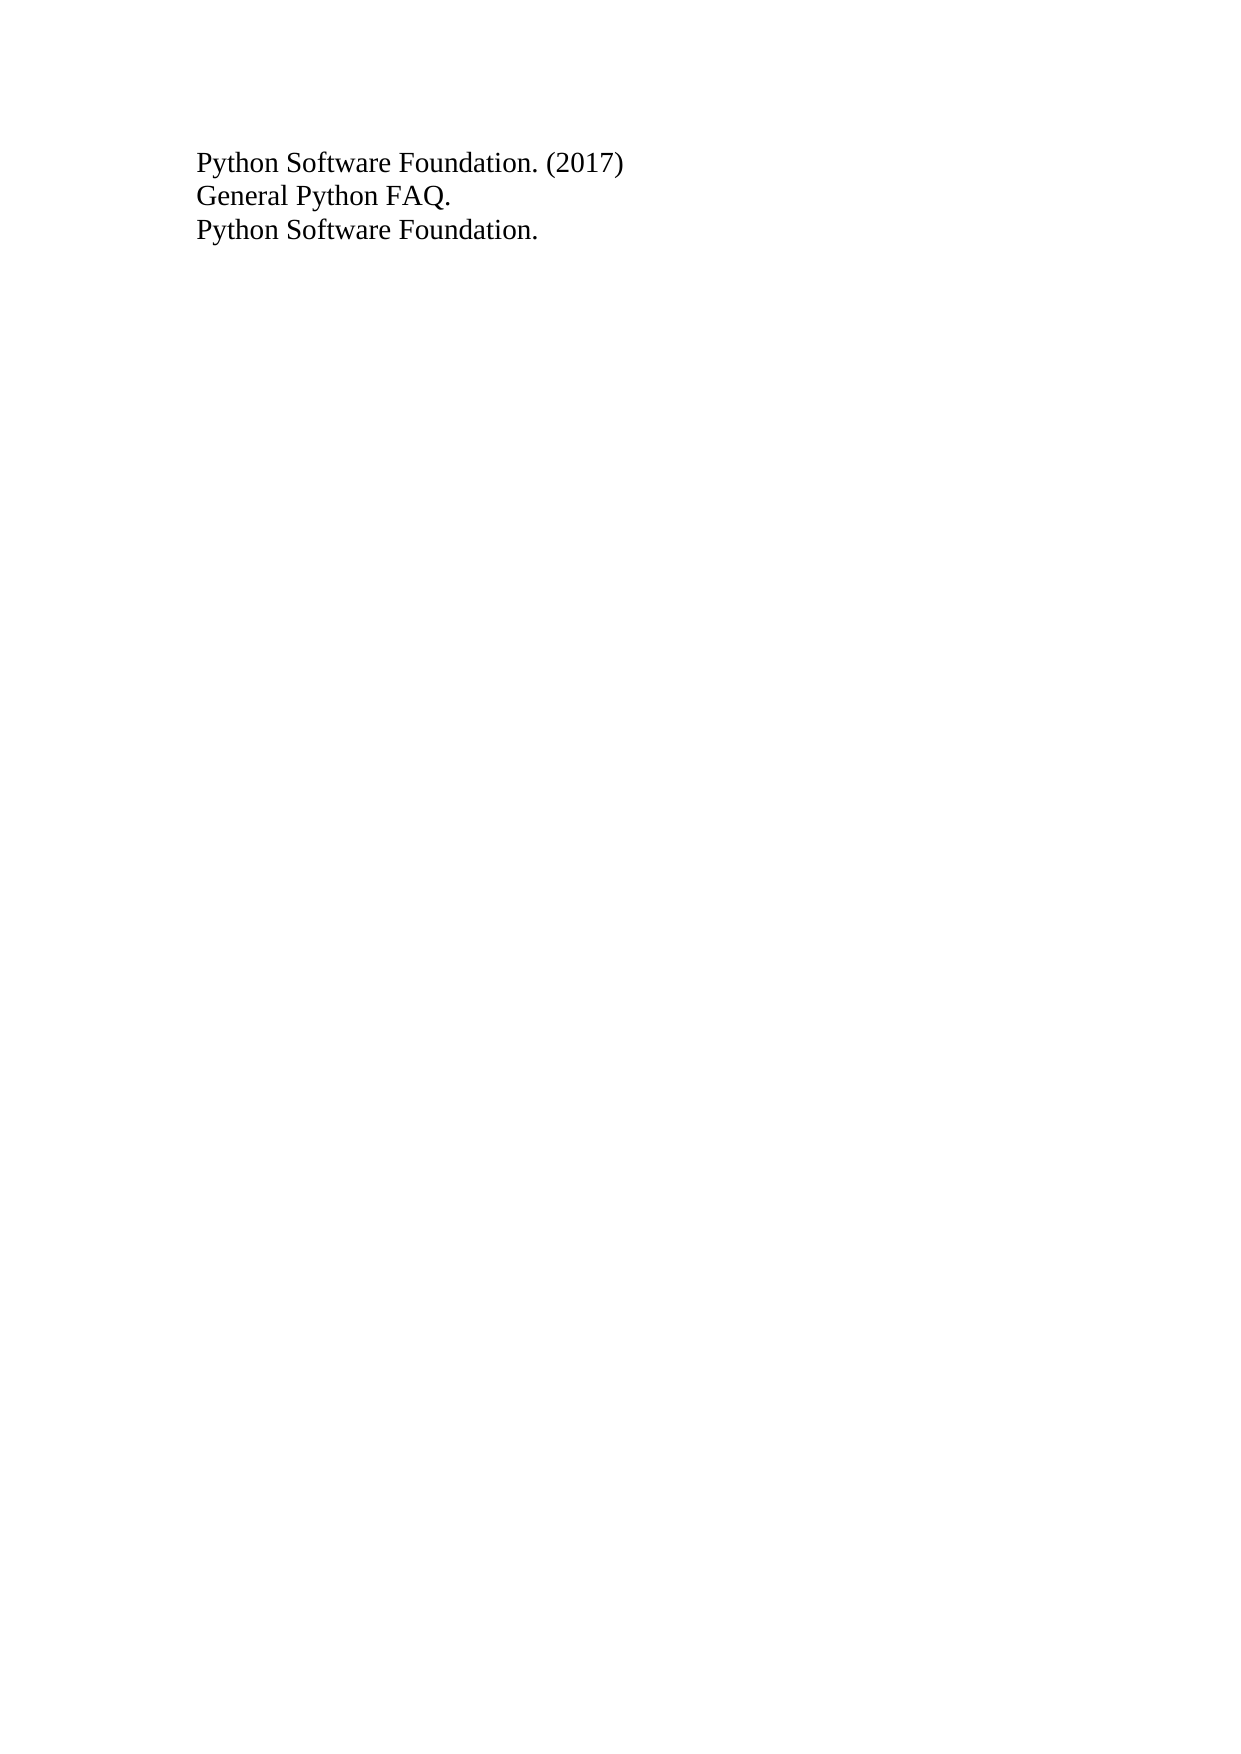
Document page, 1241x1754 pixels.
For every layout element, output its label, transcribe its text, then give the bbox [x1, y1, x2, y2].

list Python Software Foundation. (2017) General Python FAQ. Python Software Foundation. [158, 145, 1042, 245]
